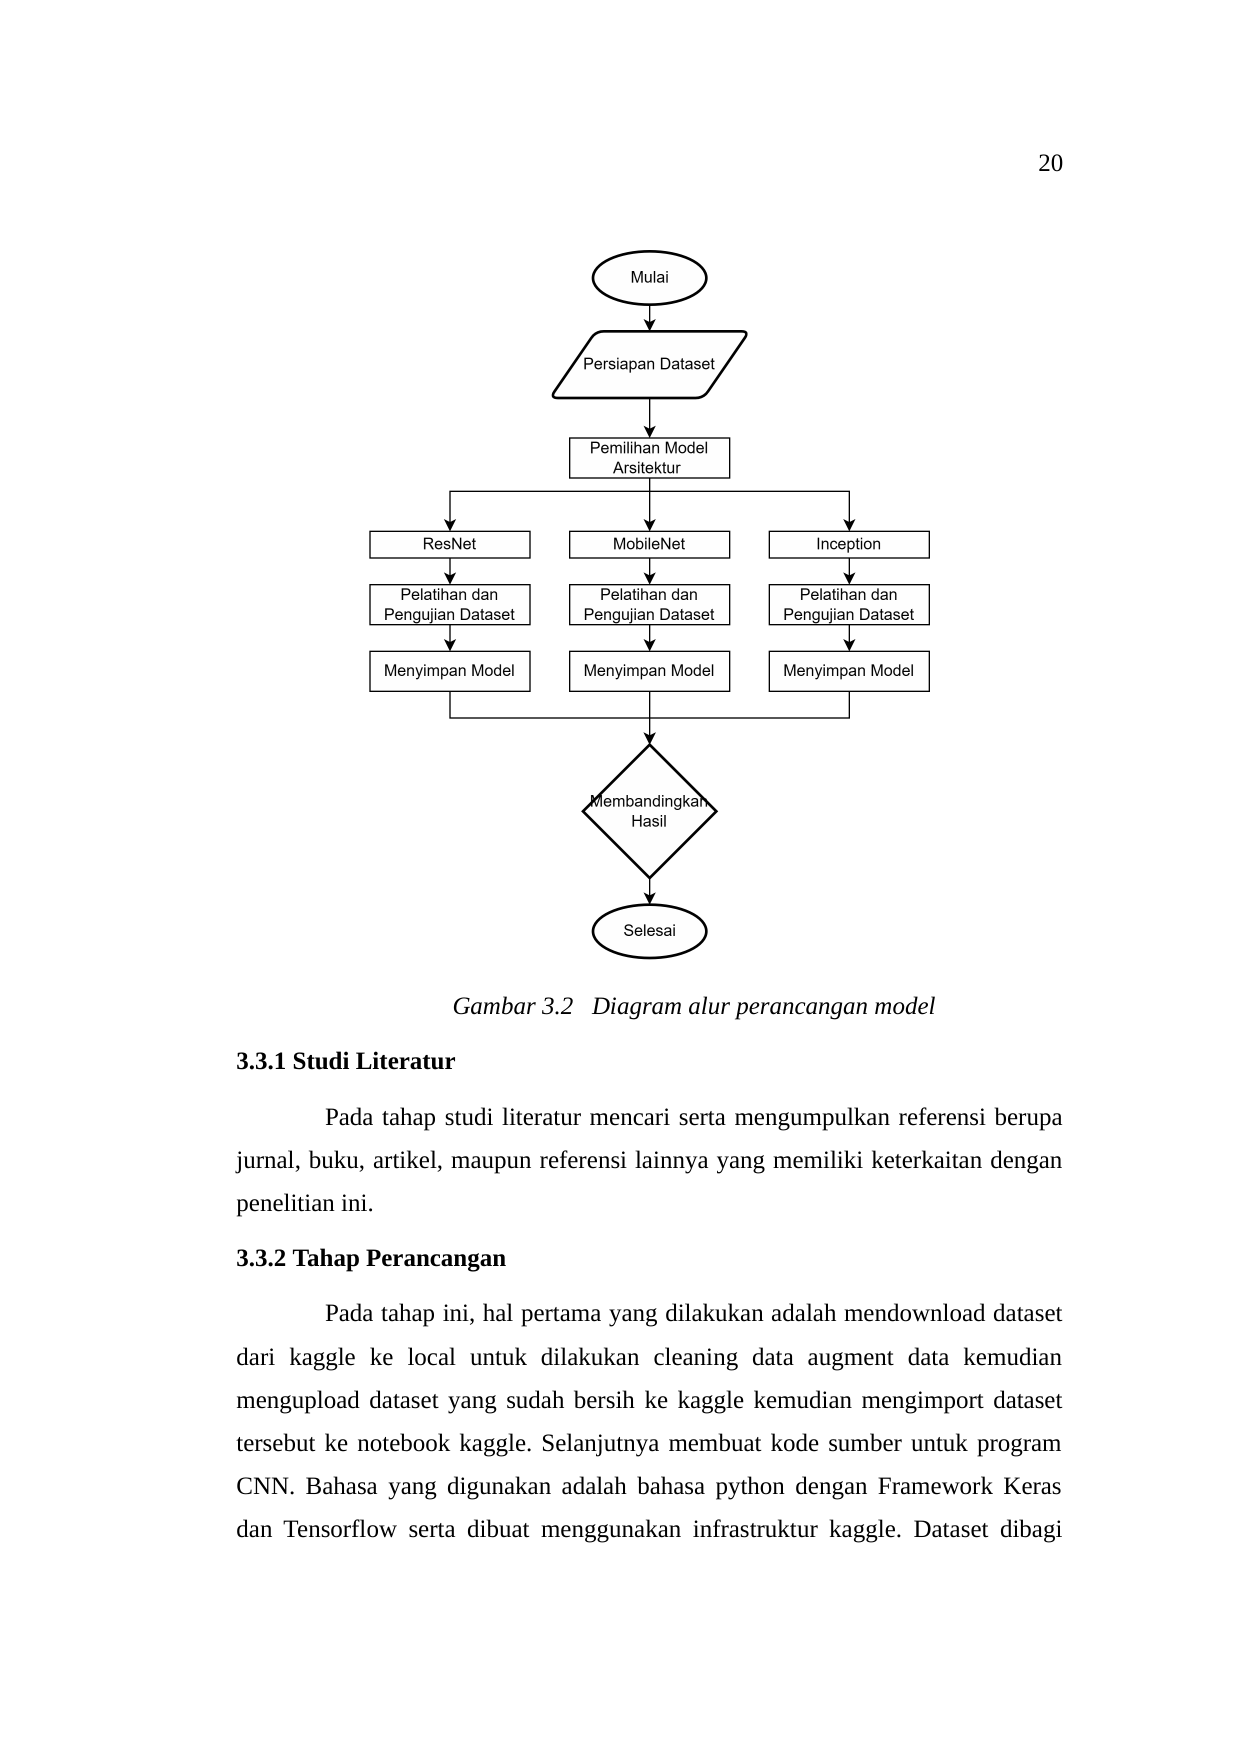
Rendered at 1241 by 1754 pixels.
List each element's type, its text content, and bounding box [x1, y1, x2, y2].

subtitle Studi Literatur [236, 1046, 1063, 1075]
text Gambar 3.2 Diagram alur perancangan model [236, 991, 1063, 1020]
text Pada tahap ini, hal pertama yang dilakukan adalah mendownload dataset dari kaggle ke local untuk dilakukan cleaning data augment data kemudian mengupload dataset yang sudah bersih ke kaggle kemudian mengimport dataset tersebut ke notebook kaggle. Selanjutnya membuat kode sumber untuk program CNN. Bahasa yang digunakan adalah bahasa python dengan Framework Keras dan Tensorflow serta dibuat menggunakan infrastruktur kaggle. Dataset dibagi [236, 1298, 1063, 1543]
picture [356, 236, 943, 972]
text Pada tahap studi literatur mencari serta mengumpulkan referensi berupa jurnal, buku, artikel, maupun referensi lainnya yang memiliki keterkaitan dengan penelitian ini. [236, 1102, 1063, 1217]
subtitle Tahap Perancangan [236, 1243, 1063, 1272]
